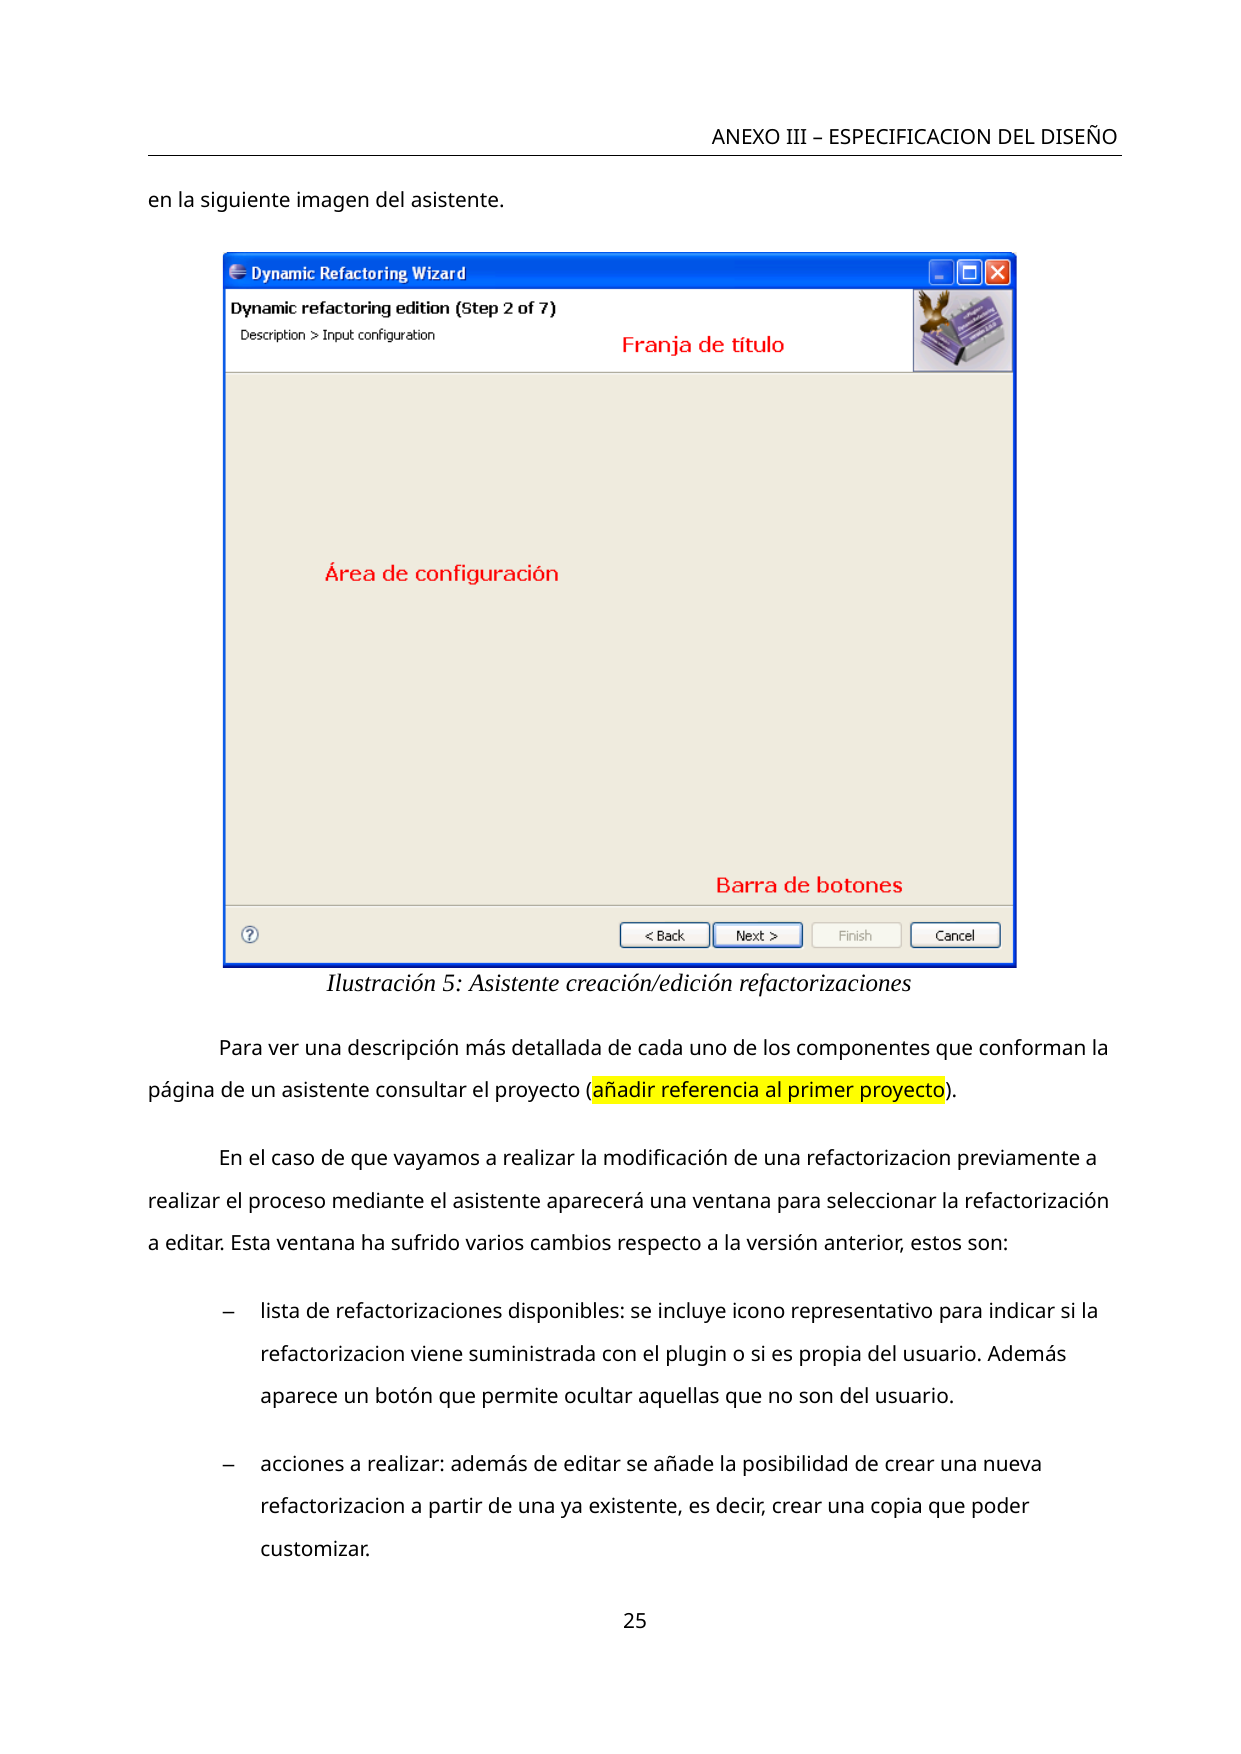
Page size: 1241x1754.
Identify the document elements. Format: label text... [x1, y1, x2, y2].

text en la siguiente imagen del asistente. [148, 185, 1122, 213]
text Ilustración 5: Asistente creación/edición refactorizaciones [223, 968, 1017, 997]
list acciones a realizar: además de editar se añade la posibilidad de crear una nueva refactorizacion a partir de una ya existente, es decir, crear una copia que poder customizar. [223, 1449, 1122, 1562]
text En el caso de que vayamos a realizar la modificación de una refactorizacion previamente a realizar el proceso mediante el asistente aparecerá una ventana para seleccionar la refactorización a editar. Esta ventana ha sufrido varios cambios respecto a la versión anterior, estos son: [148, 1143, 1122, 1257]
list lista de refactorizaciones disponibles: se incluye icono representativo para indicar si la refactorizacion viene suministrada con el plugin o si es propia del usuario. Además aparece un botón que permite ocultar aquellas que no son del usuario. [223, 1296, 1122, 1410]
picture [222, 252, 1018, 968]
text Para ver una descripción más detallada de cada uno de los componentes que conforman la página de un asistente consultar el proyecto (añadir referencia al primer proyecto). [148, 1033, 1122, 1104]
